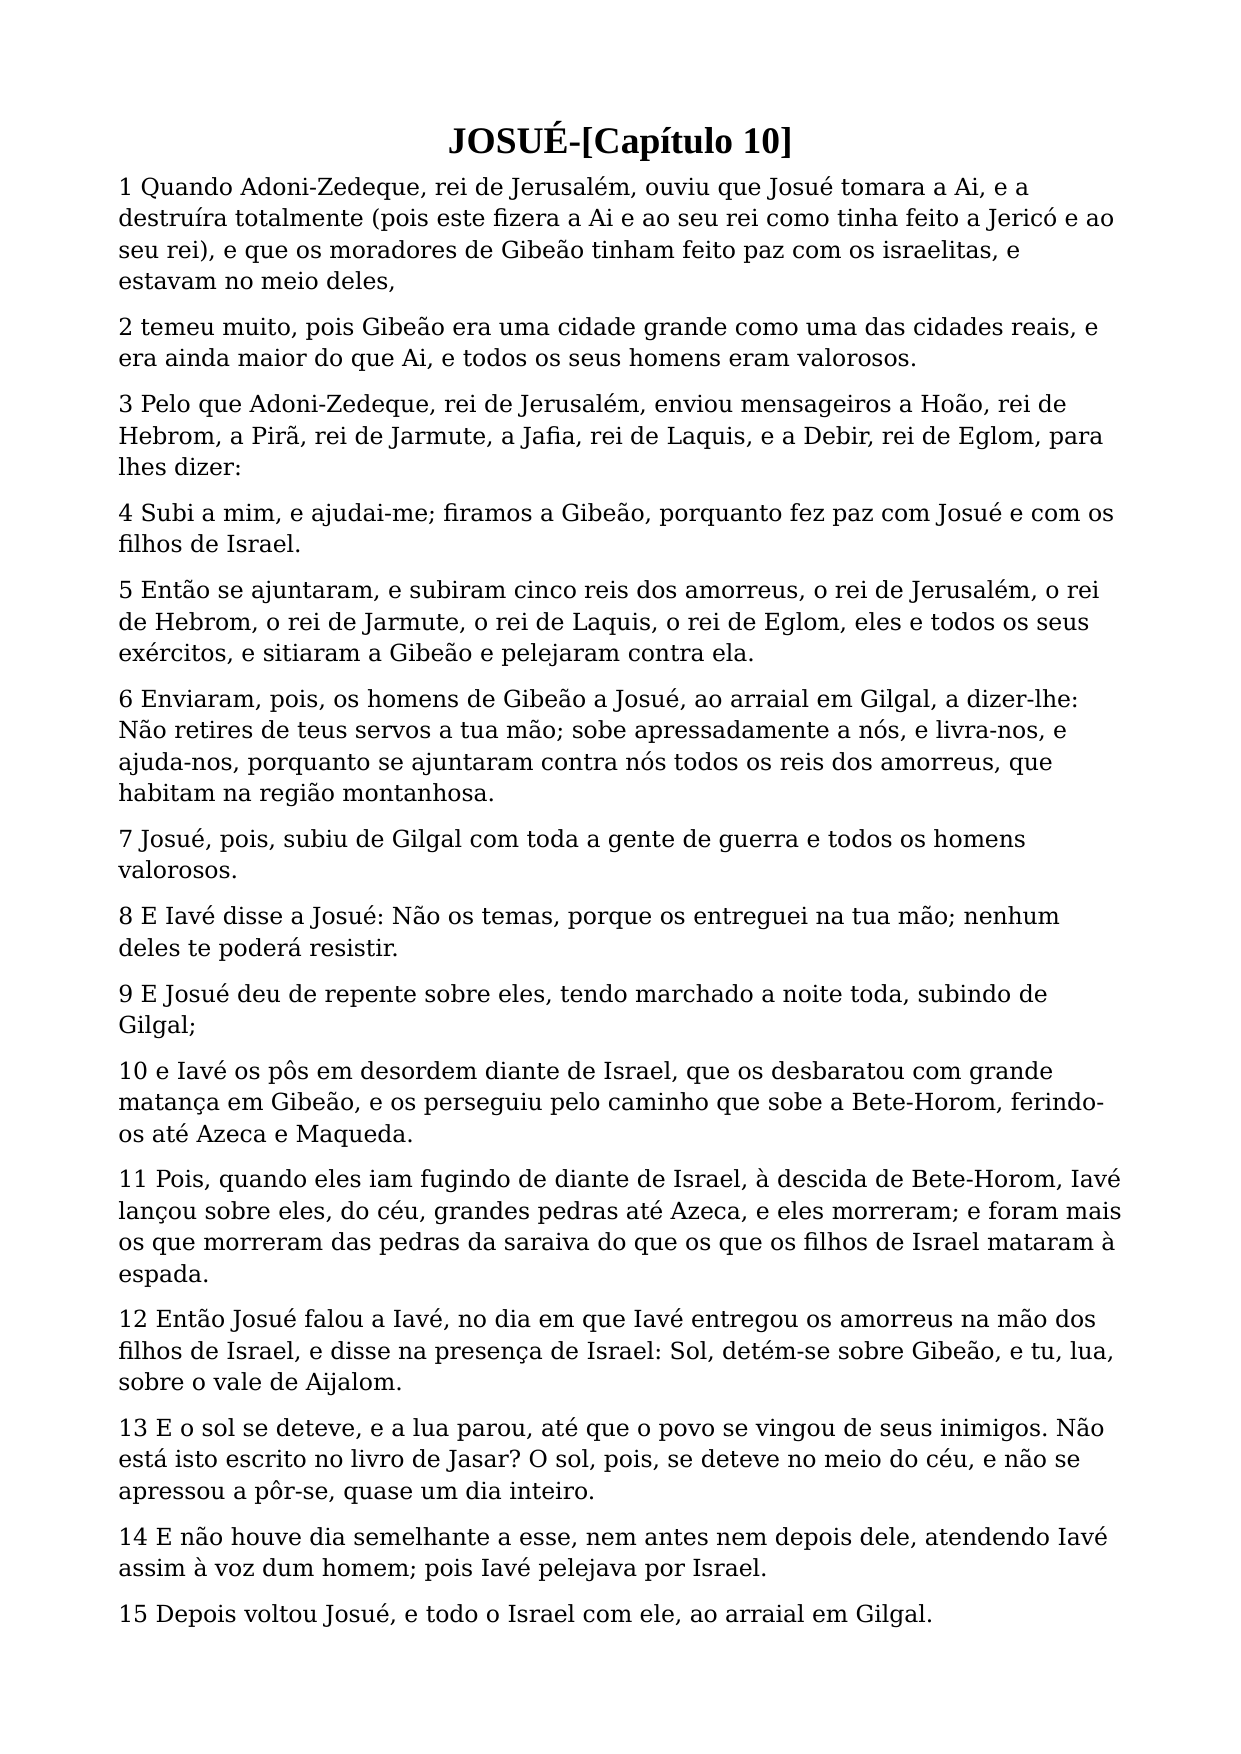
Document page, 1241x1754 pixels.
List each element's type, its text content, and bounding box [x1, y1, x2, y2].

text 6 Enviaram, pois, os homens de Gibeão a Josué, ao arraial em Gilgal, a dizer-lhe: Não retires de teus servos a tua mão; sobe apressadamente a nós, e livra-nos, e ajuda-nos, porquanto se ajuntaram contra nós todos os reis dos amorreus, que habitam na região montanhosa. [118, 686, 1122, 807]
text 13 E o sol se deteve, e a lua parou, até que o povo se vingou de seus inimigos. Não está isto escrito no livro de Jasar? O sol, pois, se deteve no meio do céu, e não se apressou a pôr-se, quase um dia inteiro. [118, 1415, 1122, 1505]
text 7 Josué, pois, subiu de Gilgal com toda a gente de guerra e todos os homens valorosos. [118, 826, 1122, 884]
text 14 E não houve dia semelhante a esse, nem antes nem depois dele, atendendo Iavé assim à voz dum homem; pois Iavé pelejava por Israel. [118, 1523, 1122, 1582]
subtitle JOSUÉ-[Capítulo 10] [118, 118, 1122, 161]
text 8 E Iavé disse a Josué: Não os temas, porque os entreguei na tua mão; nenhum deles te poderá resistir. [118, 903, 1122, 962]
text 9 E Josué deu de repente sobre eles, tendo marchado a noite toda, subindo de Gilgal; [118, 980, 1122, 1039]
text 1 Quando Adoni-Zedeque, rei de Jerusalém, ouviu que Josué tomara a Ai, e a destruíra totalmente (pois este fizera a Ai e ao seu rei como tinha feito a Jericó e ao seu rei), e que os moradores de Gibeão tinham feito paz com os israelitas, e estavam no meio deles, [118, 174, 1122, 295]
text 12 Então Josué falou a Iavé, no dia em que Iavé entregou os amorreus na mão dos filhos de Israel, e disse na presença de Israel: Sol, detém-se sobre Gibeão, e tu, lua, sobre o vale de Aijalom. [118, 1306, 1122, 1396]
text 4 Subi a mim, e ajudai-me; firamos a Gibeão, porquanto fez paz com Josué e com os filhos de Israel. [118, 500, 1122, 558]
text 3 Pelo que Adoni-Zedeque, rei de Jerusalém, enviou mensageiros a Hoão, rei de Hebrom, a Pirã, rei de Jarmute, a Jafia, rei de Laquis, e a Debir, rei de Eglom, para lhes dizer: [118, 391, 1122, 481]
text 5 Então se ajuntaram, e subiram cinco reis dos amorreus, o rei de Jerusalém, o rei de Hebrom, o rei de Jarmute, o rei de Laquis, o rei de Eglom, eles e todos os seus exércitos, e sitiaram a Gibeão e pelejaram contra ela. [118, 577, 1122, 667]
text 10 e Iavé os pôs em desordem diante de Israel, que os desbaratou com grande matança em Gibeão, e os perseguiu pelo caminho que sobe a Bete-Horom, ferindo-os até Azeca e Maqueda. [118, 1057, 1122, 1147]
text 15 Depois voltou Josué, e todo o Israel com ele, ao arraial em Gilgal. [118, 1601, 1122, 1628]
text 2 temeu muito, pois Gibeão era uma cidade grande como uma das cidades reais, e era ainda maior do que Ai, e todos os seus homens eram valorosos. [118, 314, 1122, 372]
text 11 Pois, quando eles iam fugindo de diante de Israel, à descida de Bete-Horom, Iavé lançou sobre eles, do céu, grandes pedras até Azeca, e eles morreram; e foram mais os que morreram das pedras da saraiva do que os que os filhos de Israel mataram à espada. [118, 1166, 1122, 1287]
